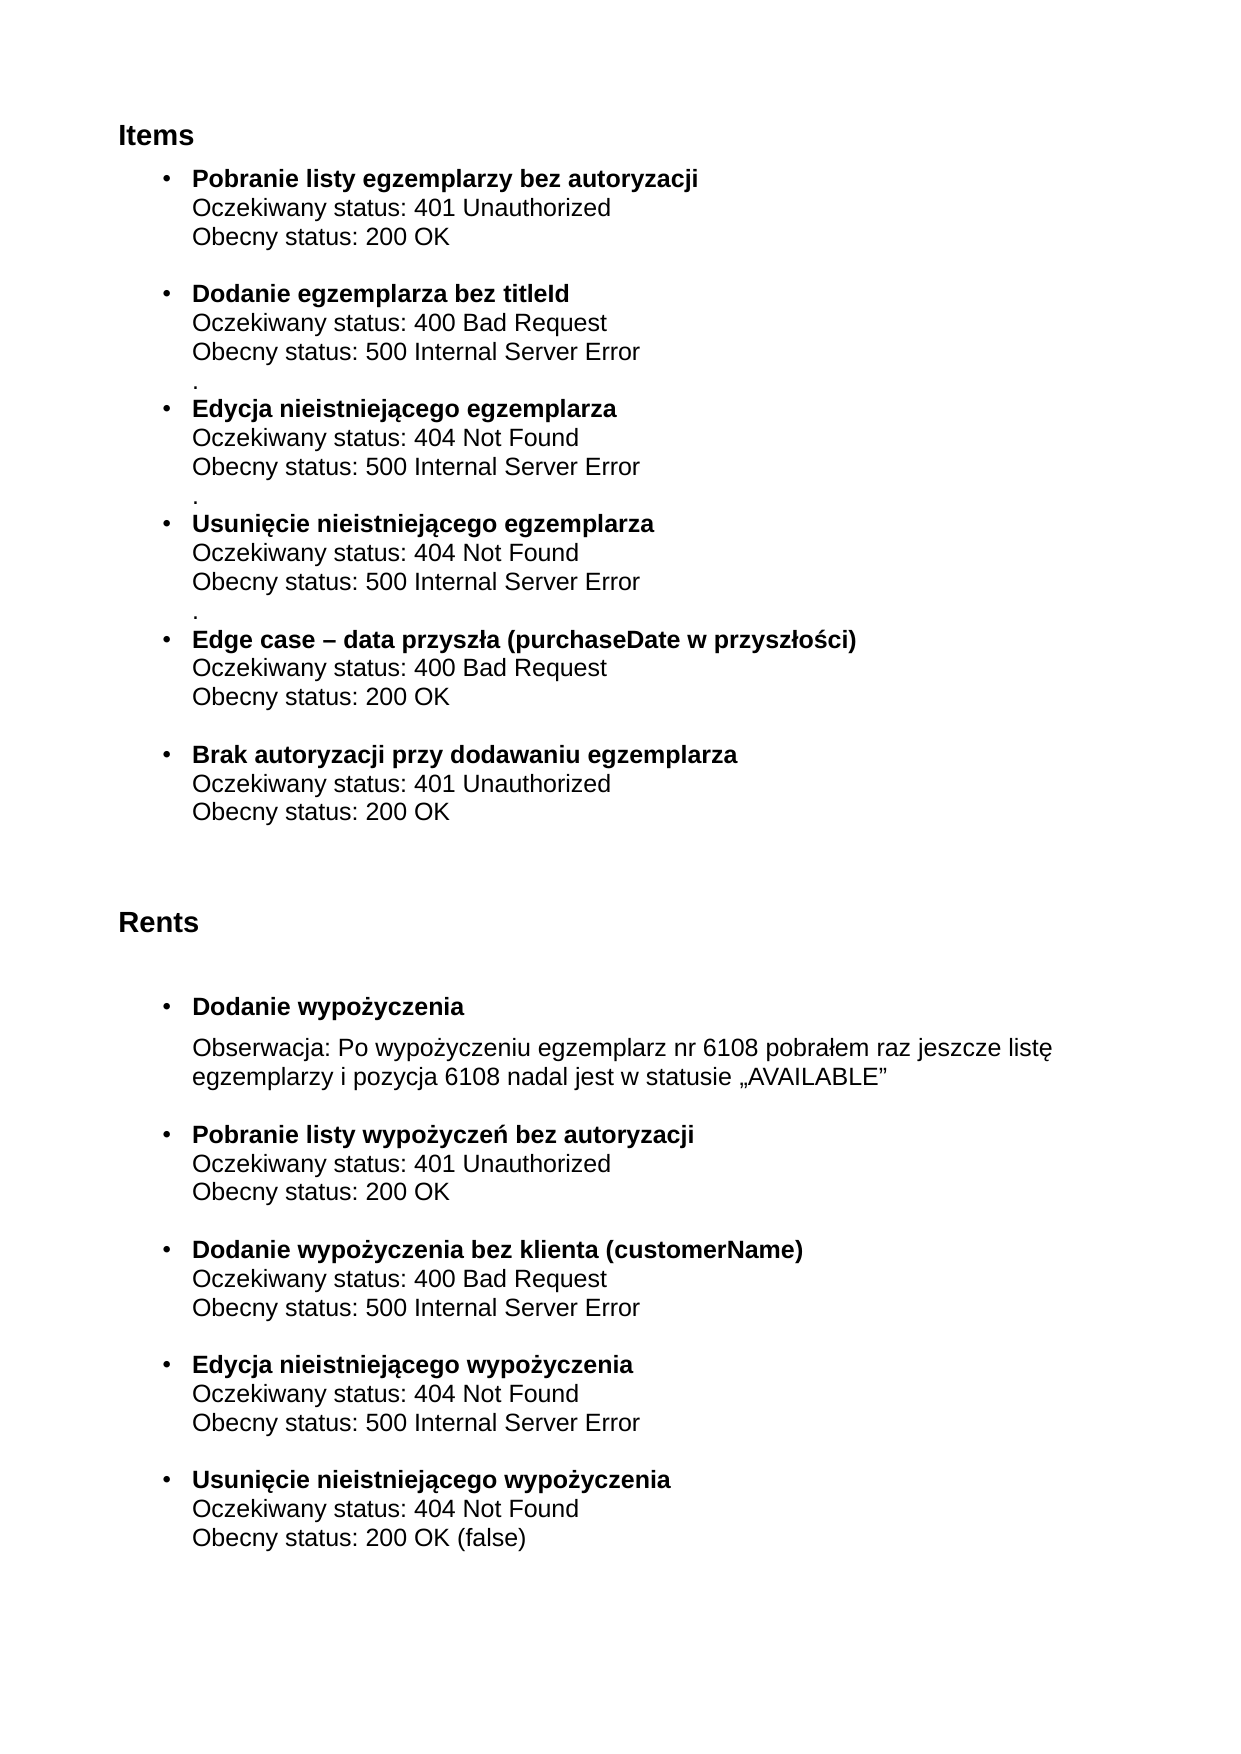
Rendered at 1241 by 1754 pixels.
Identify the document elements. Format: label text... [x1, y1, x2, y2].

list Brak autoryzacji przy dodawaniu egzemplarza Oczekiwany status: 401 Unauthorized Obecny status: 200 OK [162, 740, 1122, 826]
list Pobranie listy egzemplarzy bez autoryzacji Oczekiwany status: 401 Unauthorized Obecny status: 200 OK [162, 164, 1122, 279]
list Edge case – data przyszła (purchaseDate w przyszłości) Oczekiwany status: 400 Bad Request Obecny status: 200 OK [162, 624, 1122, 740]
subtitle Rents [118, 905, 1122, 938]
list Dodanie wypożyczenia [162, 992, 1122, 1021]
list Pobranie listy wypożyczeń bez autoryzacji Oczekiwany status: 401 Unauthorized Obecny status: 200 OK [162, 1120, 1122, 1235]
list Obserwacja: Po wypożyczeniu egzemplarz nr 6108 pobrałem raz jeszcze listę egzemplarzy i pozycja 6108 nadal jest w statusie „AVAILABLE” [162, 1033, 1122, 1091]
list Edycja nieistniejącego wypożyczenia Oczekiwany status: 404 Not Found Obecny status: 500 Internal Server Error [162, 1350, 1122, 1465]
list Dodanie egzemplarza bez titleId Oczekiwany status: 400 Bad Request Obecny status: 500 Internal Server Error . [162, 279, 1122, 394]
subtitle Items [118, 118, 1122, 152]
list Usunięcie nieistniejącego egzemplarza Oczekiwany status: 404 Not Found Obecny status: 500 Internal Server Error . [162, 509, 1122, 624]
list Usunięcie nieistniejącego wypożyczenia Oczekiwany status: 404 Not Found Obecny status: 200 OK (false) [162, 1465, 1122, 1580]
list Edycja nieistniejącego egzemplarza Oczekiwany status: 404 Not Found Obecny status: 500 Internal Server Error . [162, 394, 1122, 509]
list Dodanie wypożyczenia bez klienta (customerName) Oczekiwany status: 400 Bad Request Obecny status: 500 Internal Server Error [162, 1235, 1122, 1350]
